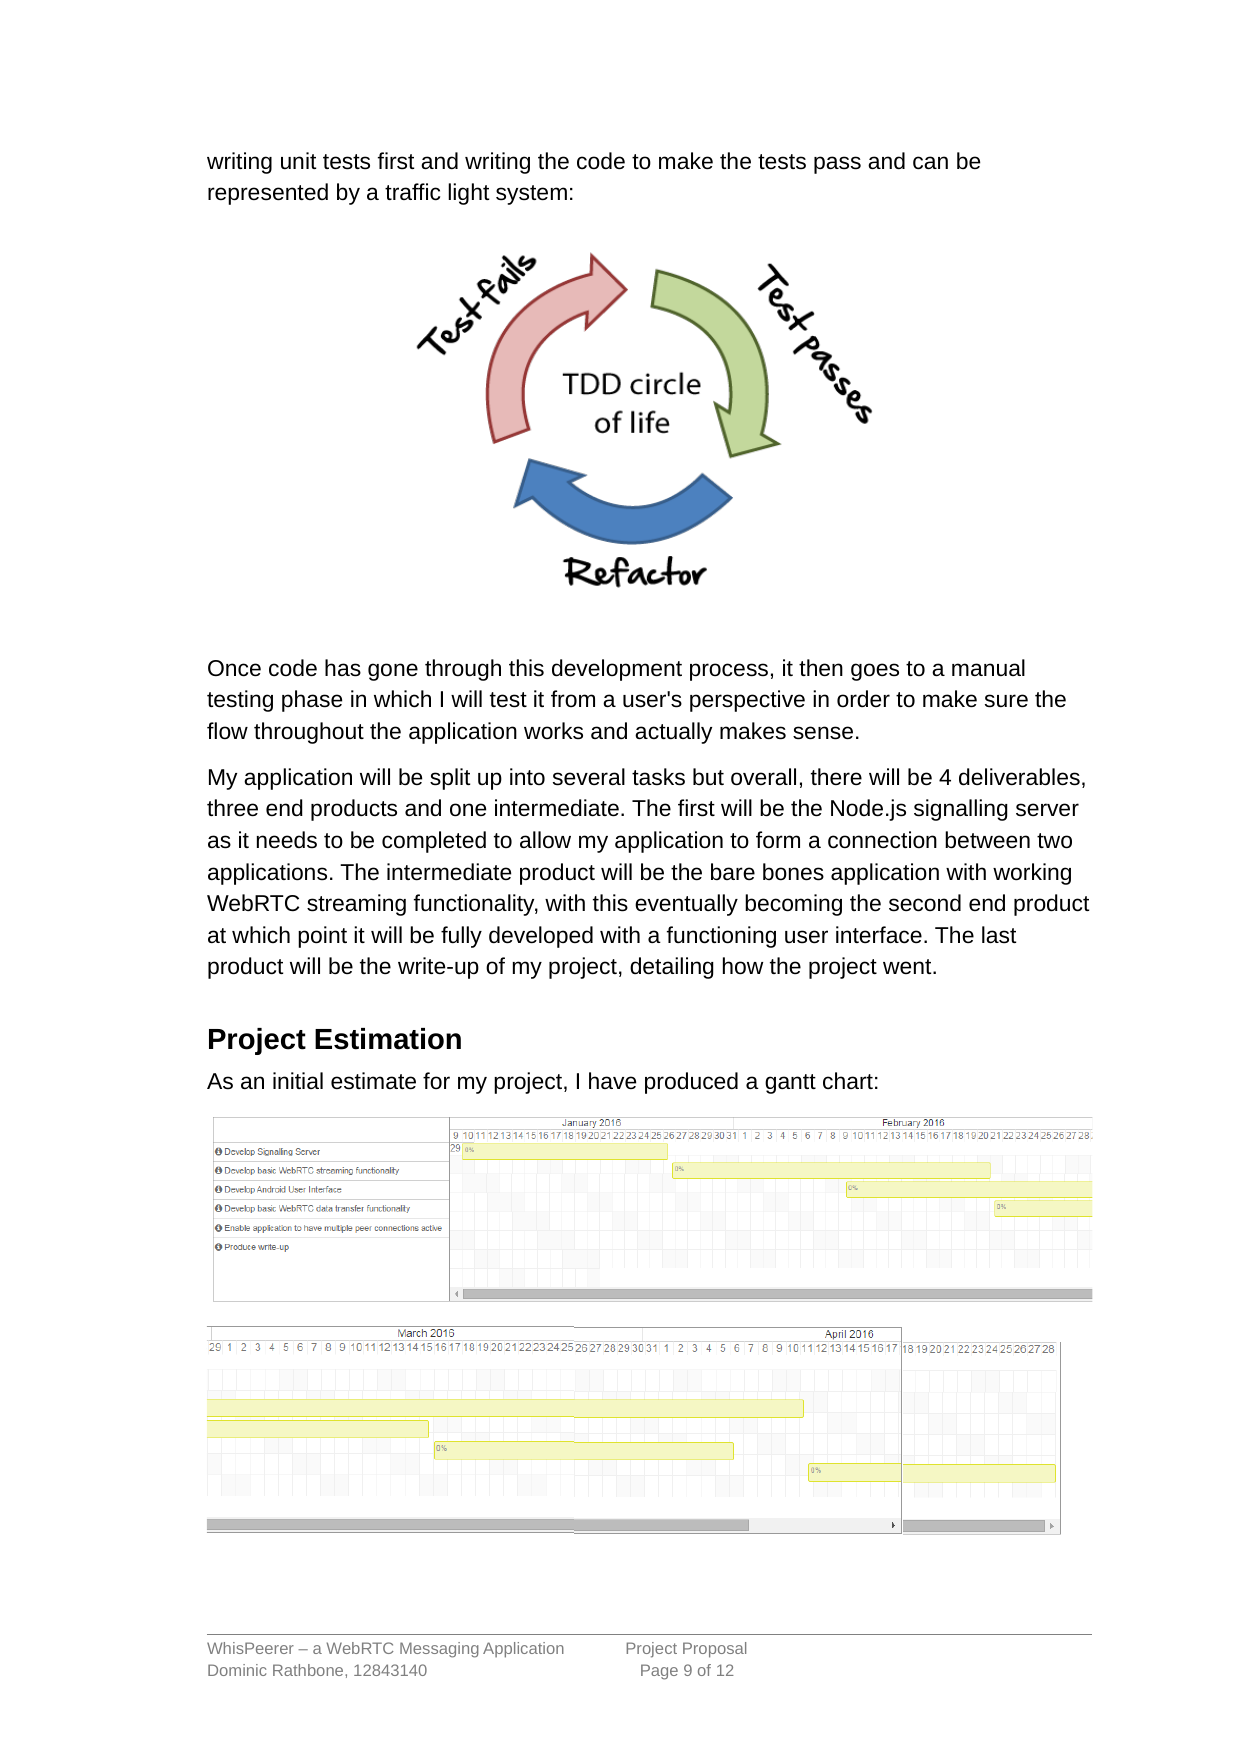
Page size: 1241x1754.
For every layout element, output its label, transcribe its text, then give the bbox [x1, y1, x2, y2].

text writing unit tests first and writing the code to make the tests pass and can be represented by a traffic light system: [207, 148, 1092, 206]
picture [400, 225, 899, 604]
text Once code has gone through this development process, it then goes to a manual testing phase in which I will test it from a user's perspective in order to make sure the flow throughout the application works and actually makes sense. [207, 654, 1092, 744]
subtitle Project Estimation [207, 1022, 1092, 1056]
text As an initial estimate for my project, I have produced a gantt chart: [207, 1068, 1092, 1094]
picture [206, 1114, 1093, 1580]
text My application will be split up into several tasks but overall, there will be 4 deliverables, three end products and one intermediate. The first will be the Node.js signalling server as it needs to be completed to allow my application to form a connection between two applications. The intermediate product will be the bare bones application with working WebRTC streaming functionality, with this eventually becoming the second end product at which point it will be fully developed with a functioning user interface. The last product will be the write-up of my project, detailing how the project went. [207, 764, 1092, 979]
